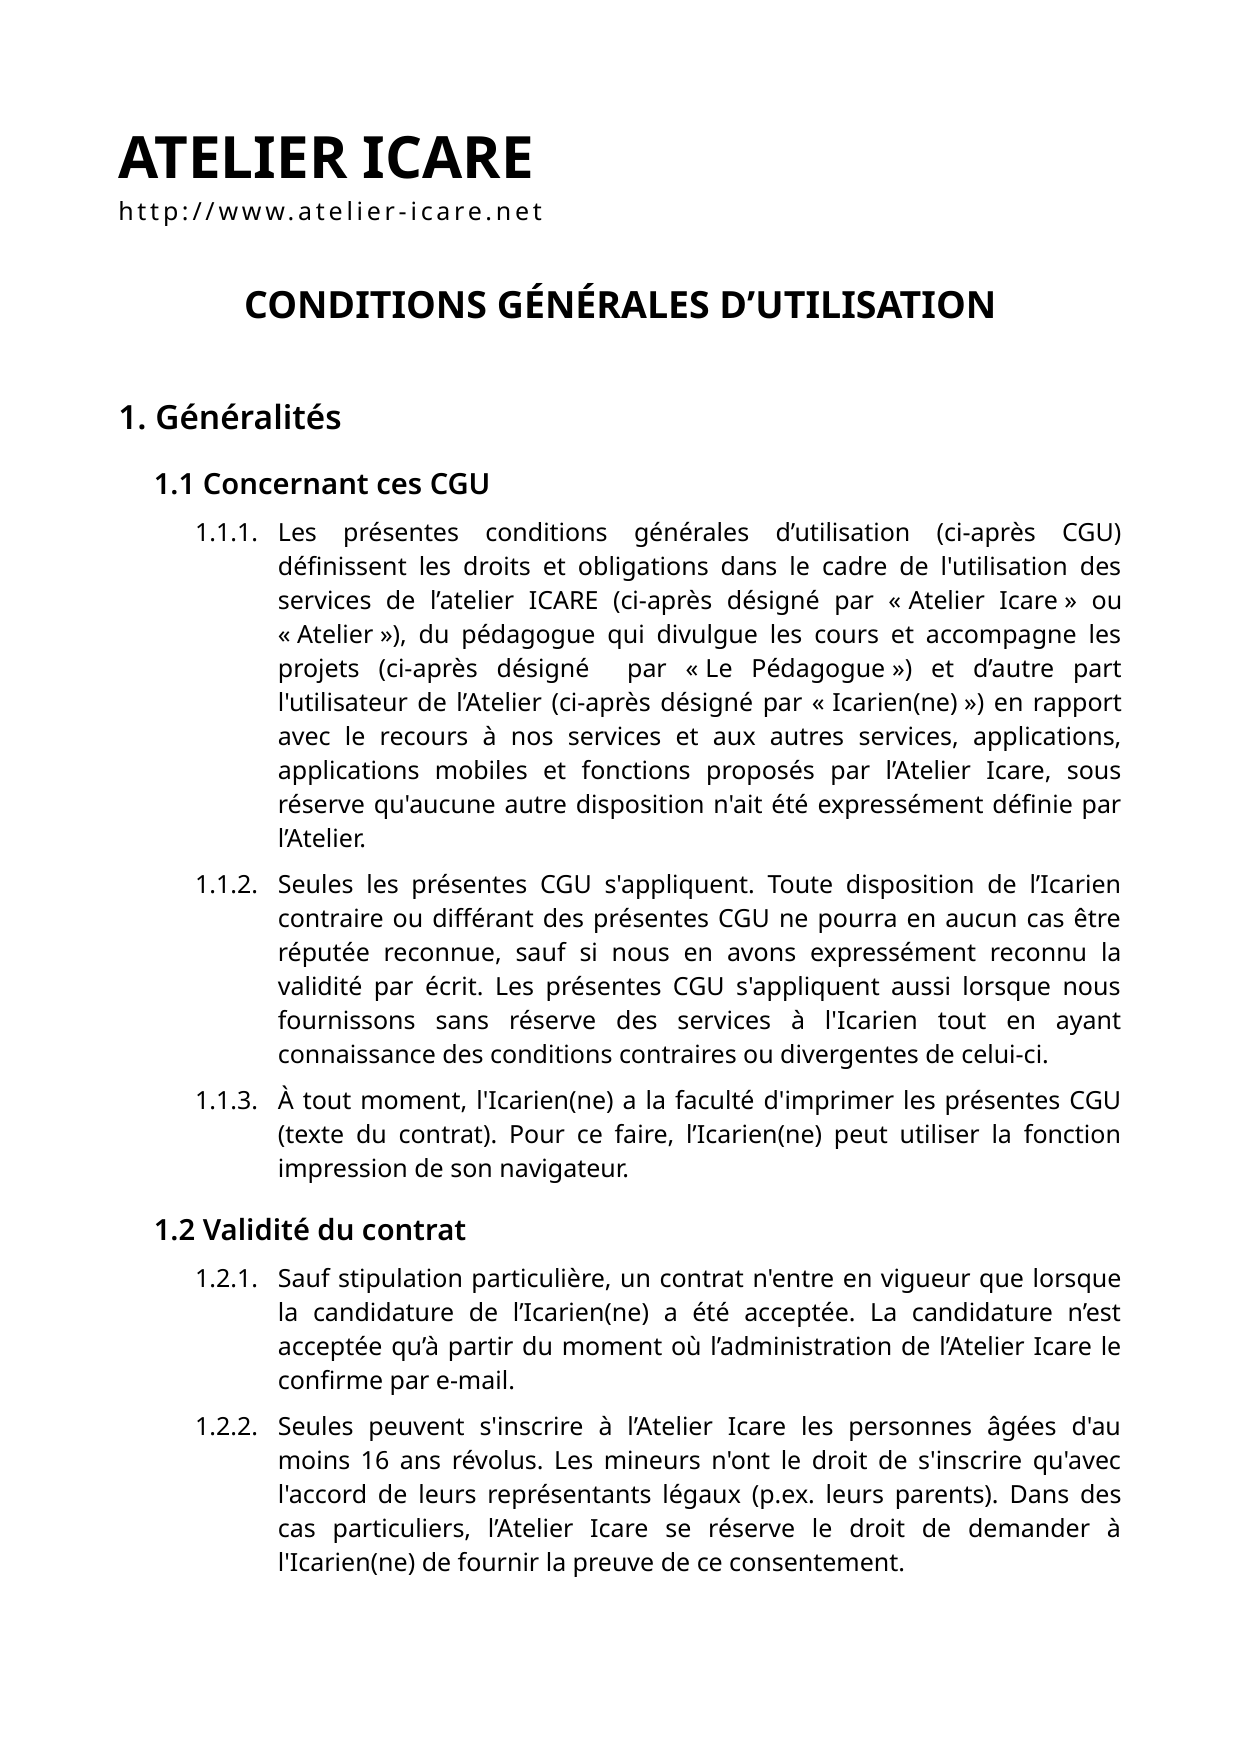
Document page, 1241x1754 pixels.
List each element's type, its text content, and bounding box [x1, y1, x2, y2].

subtitle Généralités [118, 394, 1122, 439]
subtitle Seules peuvent s'inscrire à l’Atelier Icare les personnes âgées d'au moins 16 ans révolus. Les mineurs n'ont le droit de s'inscrire qu'avec l'accord de leurs représentants légaux (p.ex. leurs parents). Dans des cas particuliers, l’Atelier Icare se réserve le droit de demander à l'Icarien(ne) de fournir la preuve de ce consentement. [195, 1408, 1122, 1578]
subtitle CONDITIONS GÉNÉRALES D’UTILISATION [118, 279, 1122, 330]
subtitle Concernant ces CGU [153, 463, 1122, 503]
subtitle Validité du contrat [153, 1209, 1122, 1248]
text http://www.atelier-icare.net [118, 193, 1122, 228]
subtitle Seules les présentes CGU s'appliquent. Toute disposition de l’Icarien contraire ou différant des présentes CGU ne pourra en aucun cas être réputée reconnue, sauf si nous en avons expressément reconnu la validité par écrit. Les présentes CGU s'appliquent aussi lorsque nous fournissons sans réserve des services à l'Icarien tout en ayant connaissance des conditions contraires ou divergentes de celui-ci. [195, 867, 1122, 1071]
subtitle Sauf stipulation particulière, un contrat n'entre en vigueur que lorsque la candidature de l’Icarien(ne) a été acceptée. La candidature n’est acceptée qu’à partir du moment où l’administration de l’Atelier Icare le confirme par e-mail. [195, 1260, 1122, 1396]
subtitle Les présentes conditions générales d’utilisation (ci-après CGU) définissent les droits et obligations dans le cadre de l'utilisation des services de l’atelier ICARE (ci-après désigné par « Atelier Icare » ou « Atelier »), du pédagogue qui divulgue les cours et accompagne les projets (ci-après désigné par « Le Pédagogue ») et d’autre part l'utilisateur de l’Atelier (ci-après désigné par « Icarien(ne) ») en rapport avec le recours à nos services et aux autres services, applications, applications mobiles et fonctions proposés par l’Atelier Icare, sous réserve qu'aucune autre disposition n'ait été expressément définie par l’Atelier. [195, 514, 1122, 855]
subtitle À tout moment, l'Icarien(ne) a la faculté d'imprimer les présentes CGU (texte du contrat). Pour ce faire, l’Icarien(ne) peut utiliser la fonction impression de son navigateur. [195, 1083, 1122, 1185]
subtitle ATELIER ICARE [118, 118, 1122, 193]
